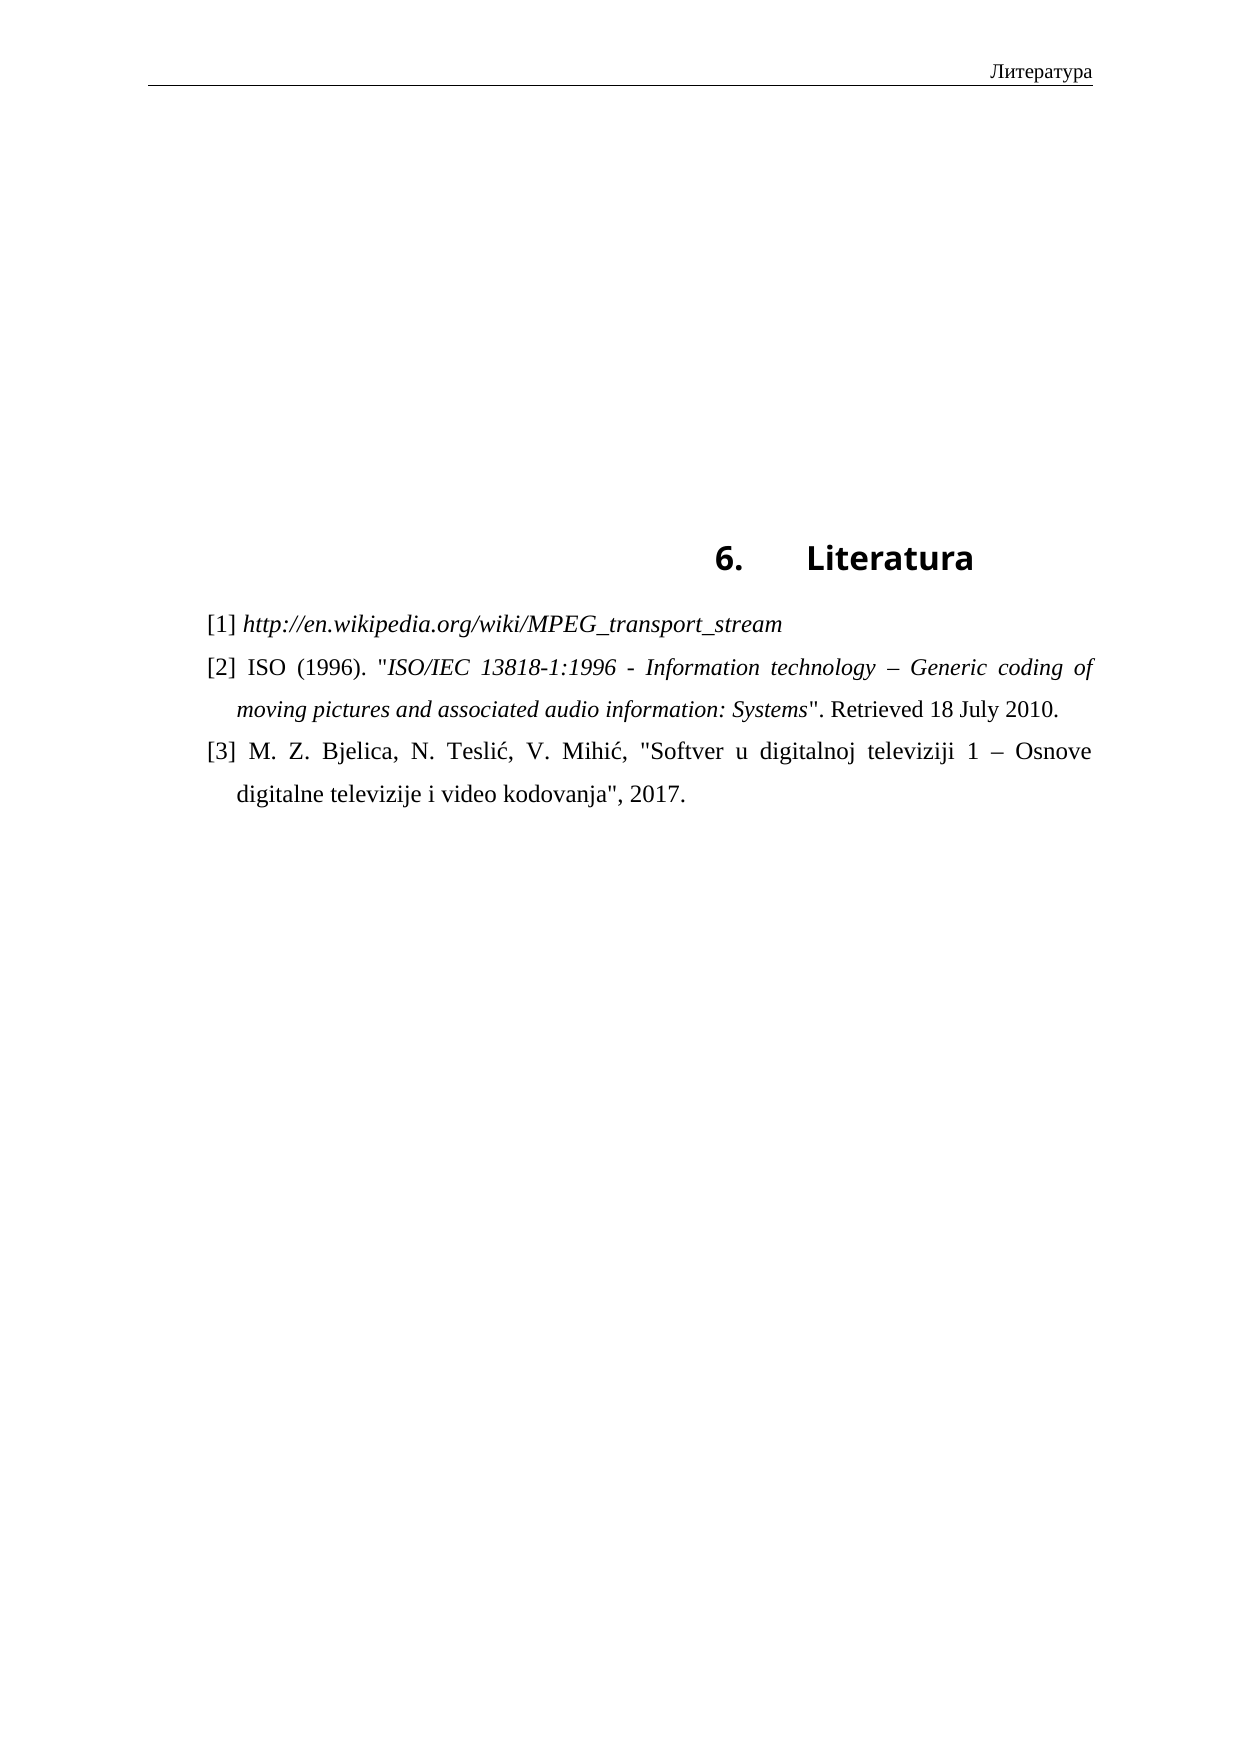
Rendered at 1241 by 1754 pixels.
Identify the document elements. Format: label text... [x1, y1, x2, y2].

list http://en.wikipedia.org/wiki/MPEG_transport_stream [207, 609, 1093, 638]
list M. Z. Bjelica, N. Teslić, V. Mihić, "Softver u digitalnoj televiziji 1 – Osnove digitalne televizije i video kodovanja", 2017. [207, 736, 1093, 808]
subtitle Literatura [148, 535, 974, 580]
list ISO (1996). "ISO/IEC 13818-1:1996 - Information technology – Generic coding of moving pictures and associated audio information: Systems". Retrieved 18 July 2010. [207, 652, 1093, 722]
